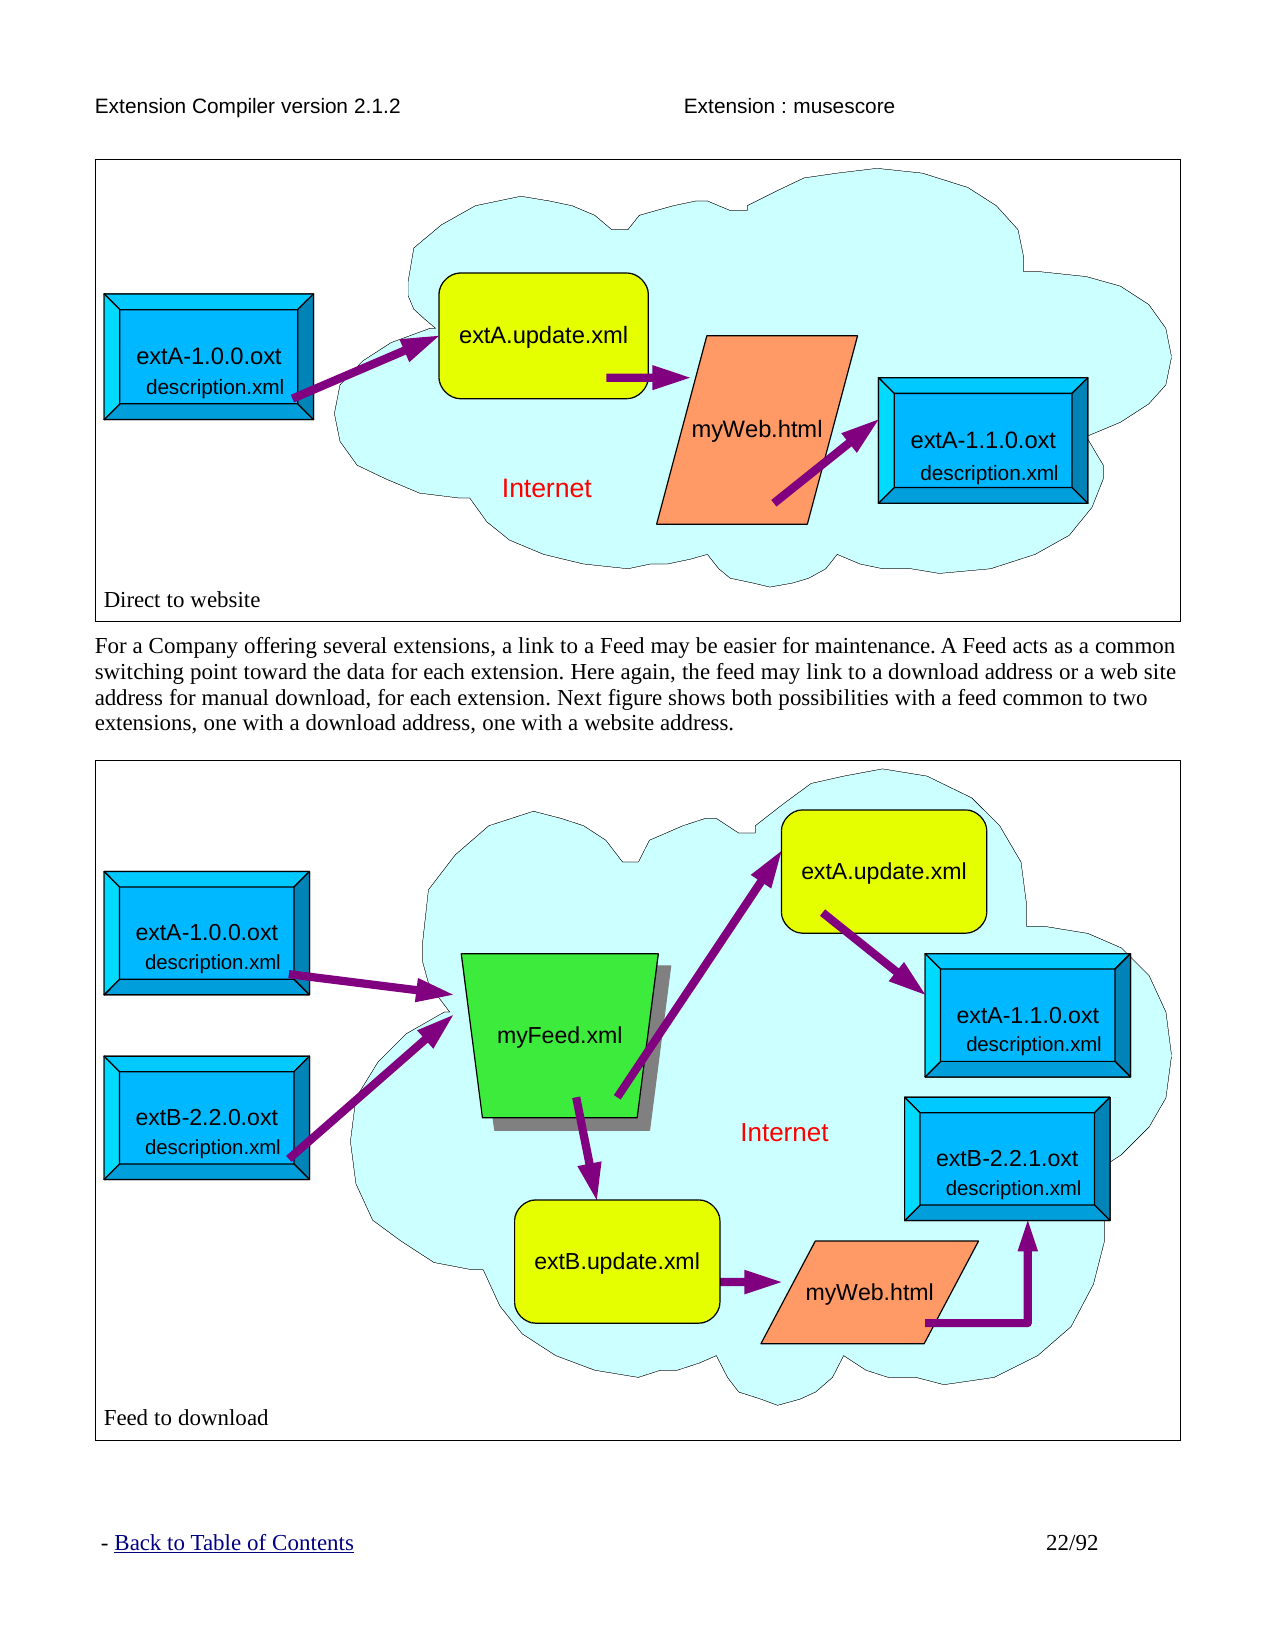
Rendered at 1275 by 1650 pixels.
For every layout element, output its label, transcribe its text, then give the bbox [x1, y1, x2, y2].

text Direct to website [103, 168, 870, 383]
text For a Company offering several extensions, a link to a Feed may be easier for maintenance. A Feed acts as a common switching point toward the data for each extension. Here again, the feed may link to a download address or a web site address for manual download, for each extension. Next figure shows both possibilities with a feed common to two extensions, one with a download address, one with a website address. [94, 160, 1181, 736]
text Direct to website [103, 361, 1172, 613]
text Feed to download [103, 769, 875, 985]
text Feed to download [103, 1061, 1172, 1431]
text [94, 147, 1181, 159]
text Feed to download [103, 982, 448, 1133]
text Feed to download [891, 769, 1172, 1050]
text Direct to website [885, 168, 1172, 353]
